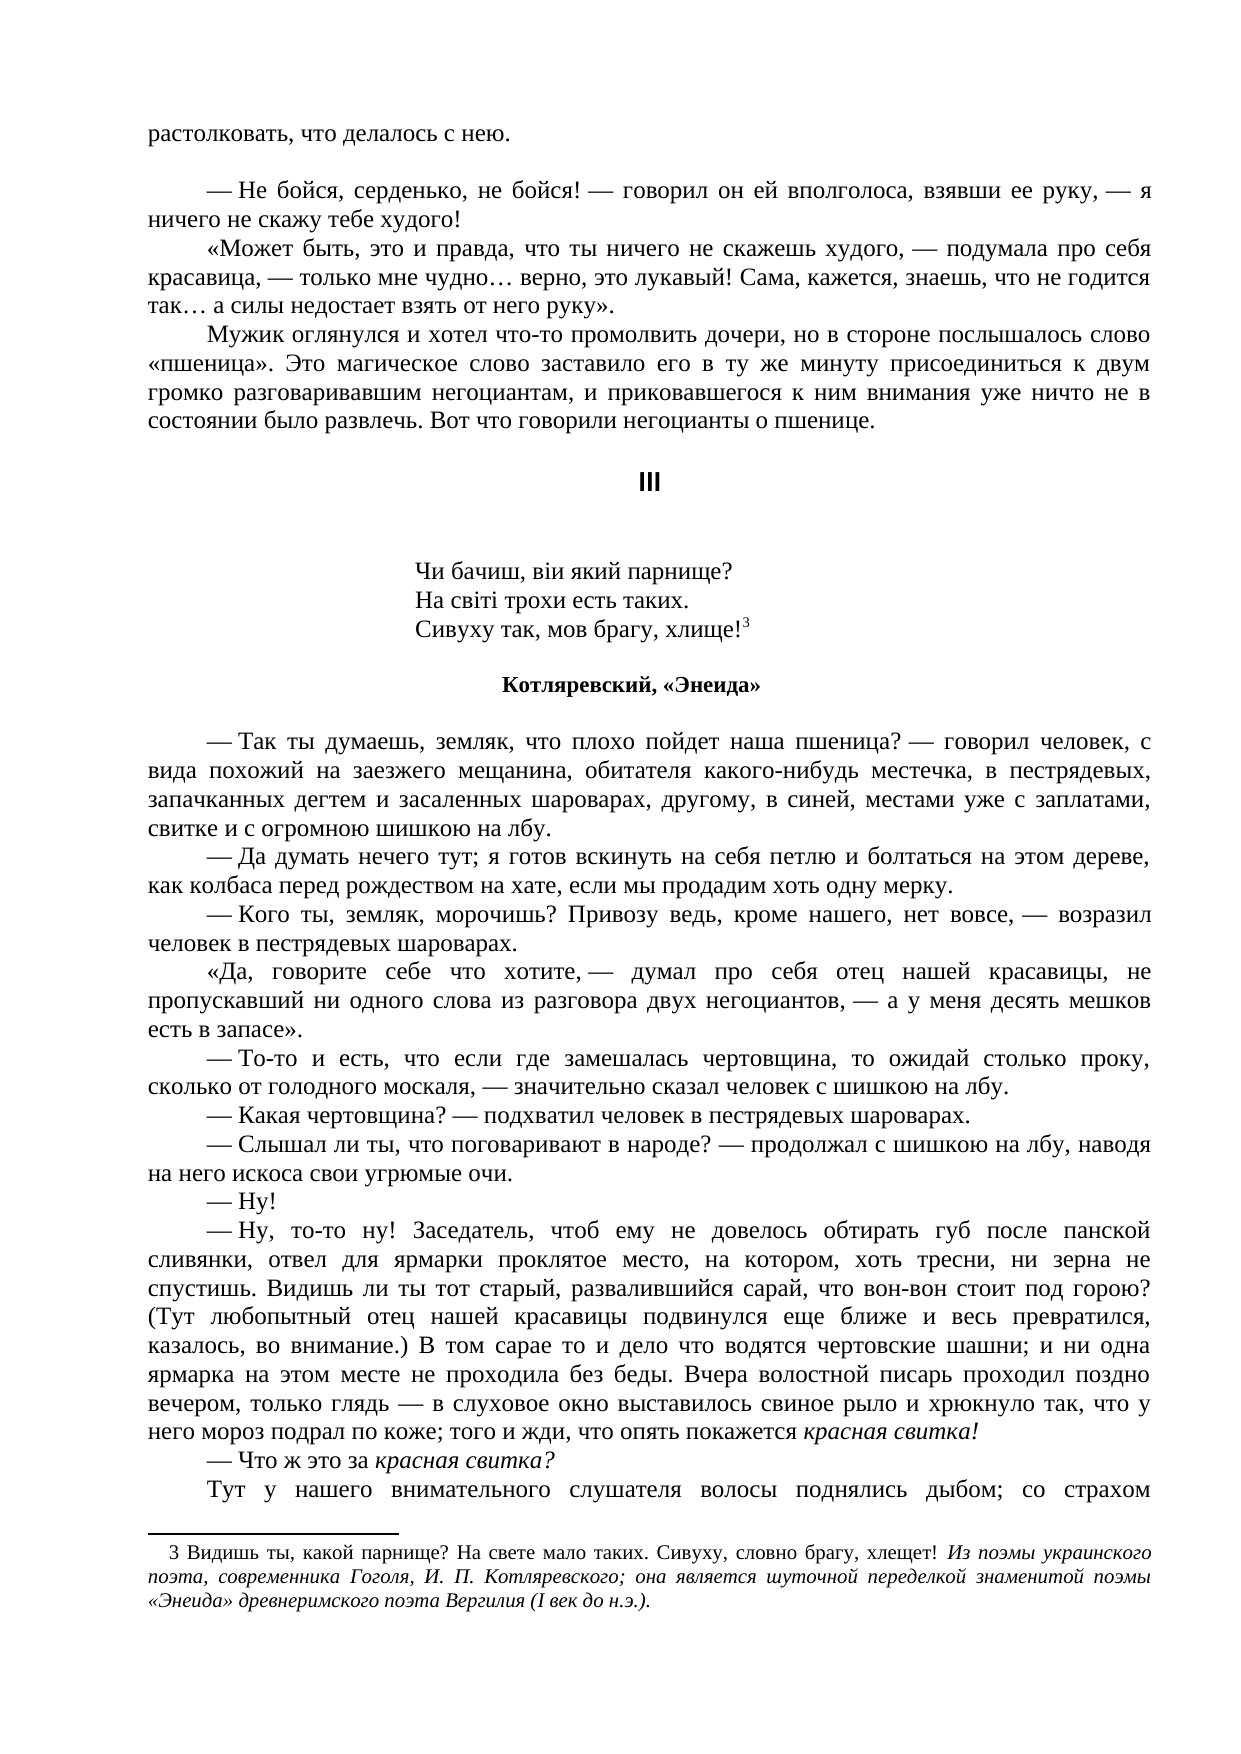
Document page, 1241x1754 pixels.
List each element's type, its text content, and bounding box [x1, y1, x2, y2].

text «Да, говорите себе что хотите, — думал про себя отец нашей красавицы, не пропускавший ни одного слова из разговора двух негоциантов, — а у меня десять мешков есть в запасе». [148, 956, 1152, 1043]
text Тут у нашего внимательного слушателя волосы поднялись дыбом; со страхом [148, 1474, 1152, 1503]
subtitle III [148, 463, 1152, 499]
text На свiтi трохи есть таких. [356, 585, 1089, 614]
text — Какая чертовщина? — подхватил человек в пестрядевых шароварах. [148, 1100, 1152, 1129]
text — Так ты думаешь, земляк, что плохо пойдет наша пшеница? — говорил человек, с вида похожий на заезжего мещанина, обитателя какого-нибудь местечка, в пестрядевых, запачканных дегтем и засаленных шароварах, другому, в синей, местами уже с заплатами, свитке и с огромною шишкою на лбу. [148, 726, 1152, 841]
text — То-то и есть, что если где замешалась чертовщина, то ожидай столько проку, сколько от голодного москаля, — значительно сказал человек с шишкою на лбу. [148, 1043, 1152, 1100]
text Чи бачиш, вiи який парнище? [356, 556, 1089, 585]
text Сивуху так, мов брагу, хлище! [356, 614, 1089, 642]
text Видишь ты, какой парнище? На свете мало таких. Сивуху, словно брагу, хлещет! Из поэмы украинского поэта, современника Гоголя, И. П. Котляревского; она является шуточной переделкой знаменитой поэмы «Энеида» древнеримского поэта Вергилия (I век до н.э.). [148, 1539, 1152, 1612]
text — Что ж это за красная свитка? [148, 1445, 1152, 1474]
text — Слышал ли ты, что поговаривают в народе? — продолжал с шишкою на лбу, наводя на него искоса свои угрюмые очи. [148, 1129, 1152, 1186]
text — Ну! [148, 1186, 1152, 1215]
text Мужик оглянулся и хотел что-то промолвить дочери, но в стороне послышалось слово «пшеница». Это магическое слово заставило его в ту же минуту присоединиться к двум громко разговаривавшим негоциантам, и приковавшегося к ним внимания уже ничто не в состоянии было развлечь. Вот что говорили негоцианты о пшенице. [148, 319, 1152, 434]
text растолковать, что делалось с нею. [148, 118, 1152, 147]
text Котляревский, «Энеида» [460, 671, 1152, 698]
text — Да думать нечего тут; я готов вскинуть на себя петлю и болтаться на этом дереве, как колбаса перед рождеством на хате, если мы продадим хоть одну мерку. [148, 841, 1152, 899]
text — Кого ты, земляк, морочишь? Привозу ведь, кроме нашего, нет вовсе, — возразил человек в пестрядевых шароварах. [148, 899, 1152, 956]
text — Не бойся, серденько, не бойся! — говорил он ей вполголоса, взявши ее руку, — я ничего не скажу тебе худого! [148, 176, 1152, 233]
text «Может быть, это и правда, что ты ничего не скажешь худого, — подумала про себя красавица, — только мне чудно… верно, это лукавый! Сама, кажется, знаешь, что не годится так… а силы недостает взять от него руку». [148, 233, 1152, 319]
text — Ну, то-то ну! Заседатель, чтоб ему не довелось обтирать губ после панской сливянки, отвел для ярмарки проклятое место, на котором, хоть тресни, ни зерна не спустишь. Видишь ли ты тот старый, развалившийся сарай, что вон-вон стоит под горою? (Тут любопытный отец нашей красавицы подвинулся еще ближе и весь превратился, казалось, во внимание.) В том сарае то и дело что водятся чертовские шашни; и ни одна ярмарка на этом месте не проходила без беды. Вчера волостной писарь проходил поздно вечером, только глядь — в слуховое окно выставилось свиное рыло и хрюкнуло так, что у него мороз подрал по коже; того и жди, что опять покажется красная свитка! [148, 1215, 1152, 1445]
